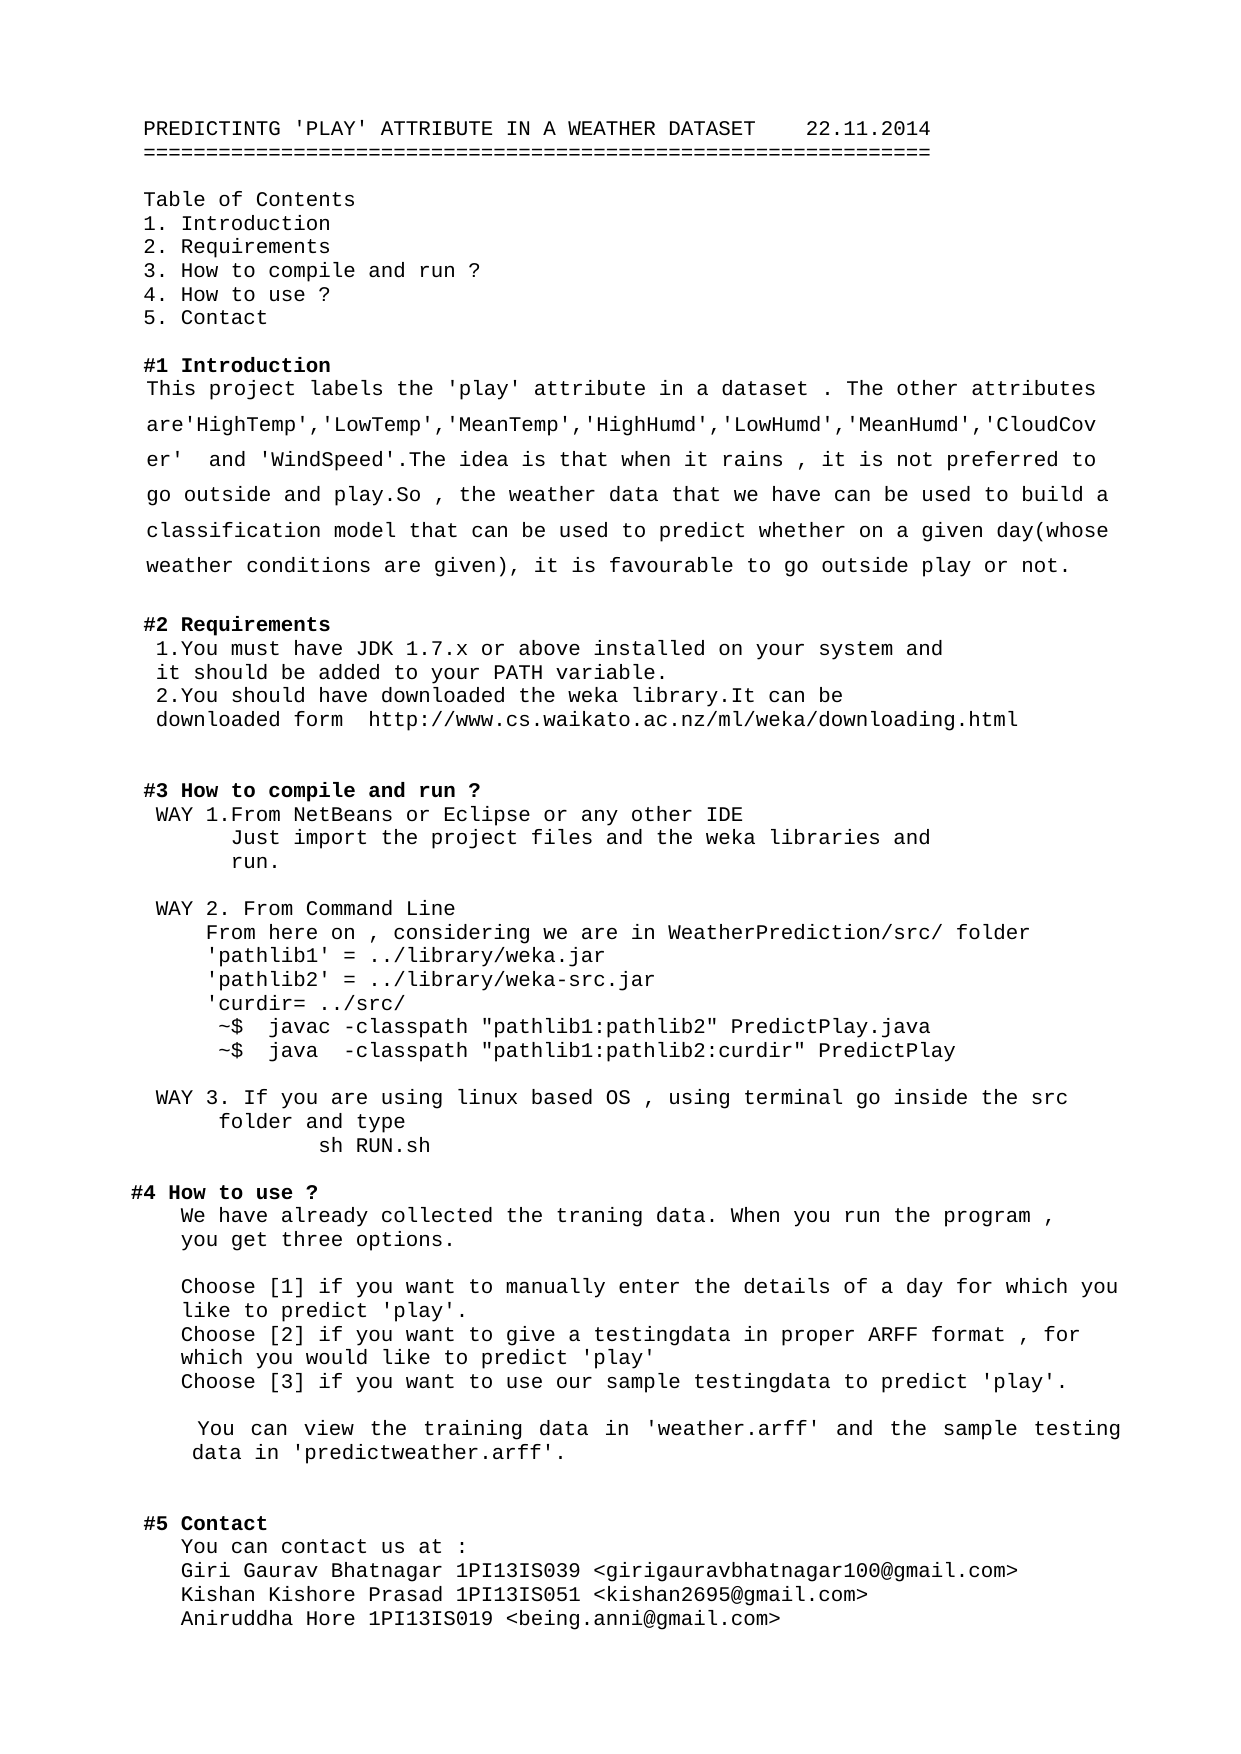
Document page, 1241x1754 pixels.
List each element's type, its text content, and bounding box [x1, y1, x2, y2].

text 'pathlib2' = ../library/weka-src.jar [118, 969, 1122, 993]
text You can contact us at : [118, 1537, 1122, 1560]
text #1 Introduction [118, 354, 1122, 378]
text 2. Requirements [118, 236, 1122, 260]
text #5 Contact [118, 1513, 1122, 1537]
text Choose [1] if you want to manually enter the details of a day for which you [118, 1276, 1122, 1300]
text You can view the training data in 'weather.arff' and the sample testing data in 'predictweather.arff'. [118, 1418, 1122, 1466]
text Just import the project files and the weka libraries and [118, 827, 1122, 851]
text 1. Introduction [118, 213, 1122, 236]
text you get three options. [118, 1229, 1122, 1253]
text 4. How to use ? [118, 284, 1122, 307]
text it should be added to your PATH variable. [118, 662, 1122, 685]
text 5. Contact [118, 307, 1122, 331]
text #4 How to use ? [118, 1182, 1122, 1206]
text sh RUN.sh [118, 1134, 1122, 1158]
text #2 Requirements [118, 614, 1122, 638]
text From here on , considering we are in WeatherPrediction/src/ folder [118, 922, 1122, 945]
text We have already collected the traning data. When you run the program , [118, 1206, 1122, 1229]
text WAY 2. From Command Line [118, 898, 1122, 922]
text Aniruddha Hore 1PI13IS019 <being.anni@gmail.com> [118, 1607, 1122, 1631]
text 3. How to compile and run ? [118, 260, 1122, 284]
text 2.You should have downloaded the weka library.It can be [118, 685, 1122, 709]
text Giri Gaurav Bhatnagar 1PI13IS039 <girigauravbhatnagar100@gmail.com> [118, 1560, 1122, 1584]
text folder and type [118, 1111, 1122, 1134]
text Choose [2] if you want to give a testingdata in proper ARFF format , for [118, 1324, 1122, 1347]
text 'curdir= ../src/ [118, 993, 1122, 1016]
text 'pathlib1' = ../library/weka.jar [118, 945, 1122, 969]
text WAY 1.From NetBeans or Eclipse or any other IDE [118, 803, 1122, 827]
text #3 How to compile and run ? [118, 780, 1122, 803]
text er' and 'WindSpeed'.The idea is that when it rains , it is not preferred to go outside and play.So , the weather data that we have can be used to build a classification model that can be used to predict whether on a given day(whose weather conditions are given), it is favourable to go outside play or not. [146, 449, 1122, 579]
text which you would like to predict 'play' [118, 1347, 1122, 1371]
text Kishan Kishore Prasad 1PI13IS051 <kishan2695@gmail.com> [118, 1584, 1122, 1607]
text 1.You must have JDK 1.7.x or above installed on your system and [118, 638, 1122, 662]
text WAY 3. If you are using linux based OS , using terminal go inside the src [118, 1087, 1122, 1111]
text Choose [3] if you want to use our sample testingdata to predict 'play'. [118, 1371, 1122, 1395]
text This project labels the 'play' attribute in a dataset . The other attributes are'HighTemp','LowTemp','MeanTemp','HighHumd','LowHumd','MeanHumd','CloudCov [146, 378, 1122, 437]
text like to predict 'play'. [118, 1300, 1122, 1324]
text PREDICTINTG 'PLAY' ATTRIBUTE IN A WEATHER DATASET 22.11.2014 [118, 118, 1122, 142]
text downloaded form http://www.cs.waikato.ac.nz/ml/weka/downloading.html [118, 709, 1122, 733]
text Table of Contents [118, 189, 1122, 213]
text =============================================================== [118, 142, 1122, 165]
text run. [118, 851, 1122, 874]
text ~$ javac -classpath "pathlib1:pathlib2" PredictPlay.java [118, 1016, 1122, 1040]
text ~$ java -classpath "pathlib1:pathlib2:curdir" PredictPlay [118, 1040, 1122, 1064]
